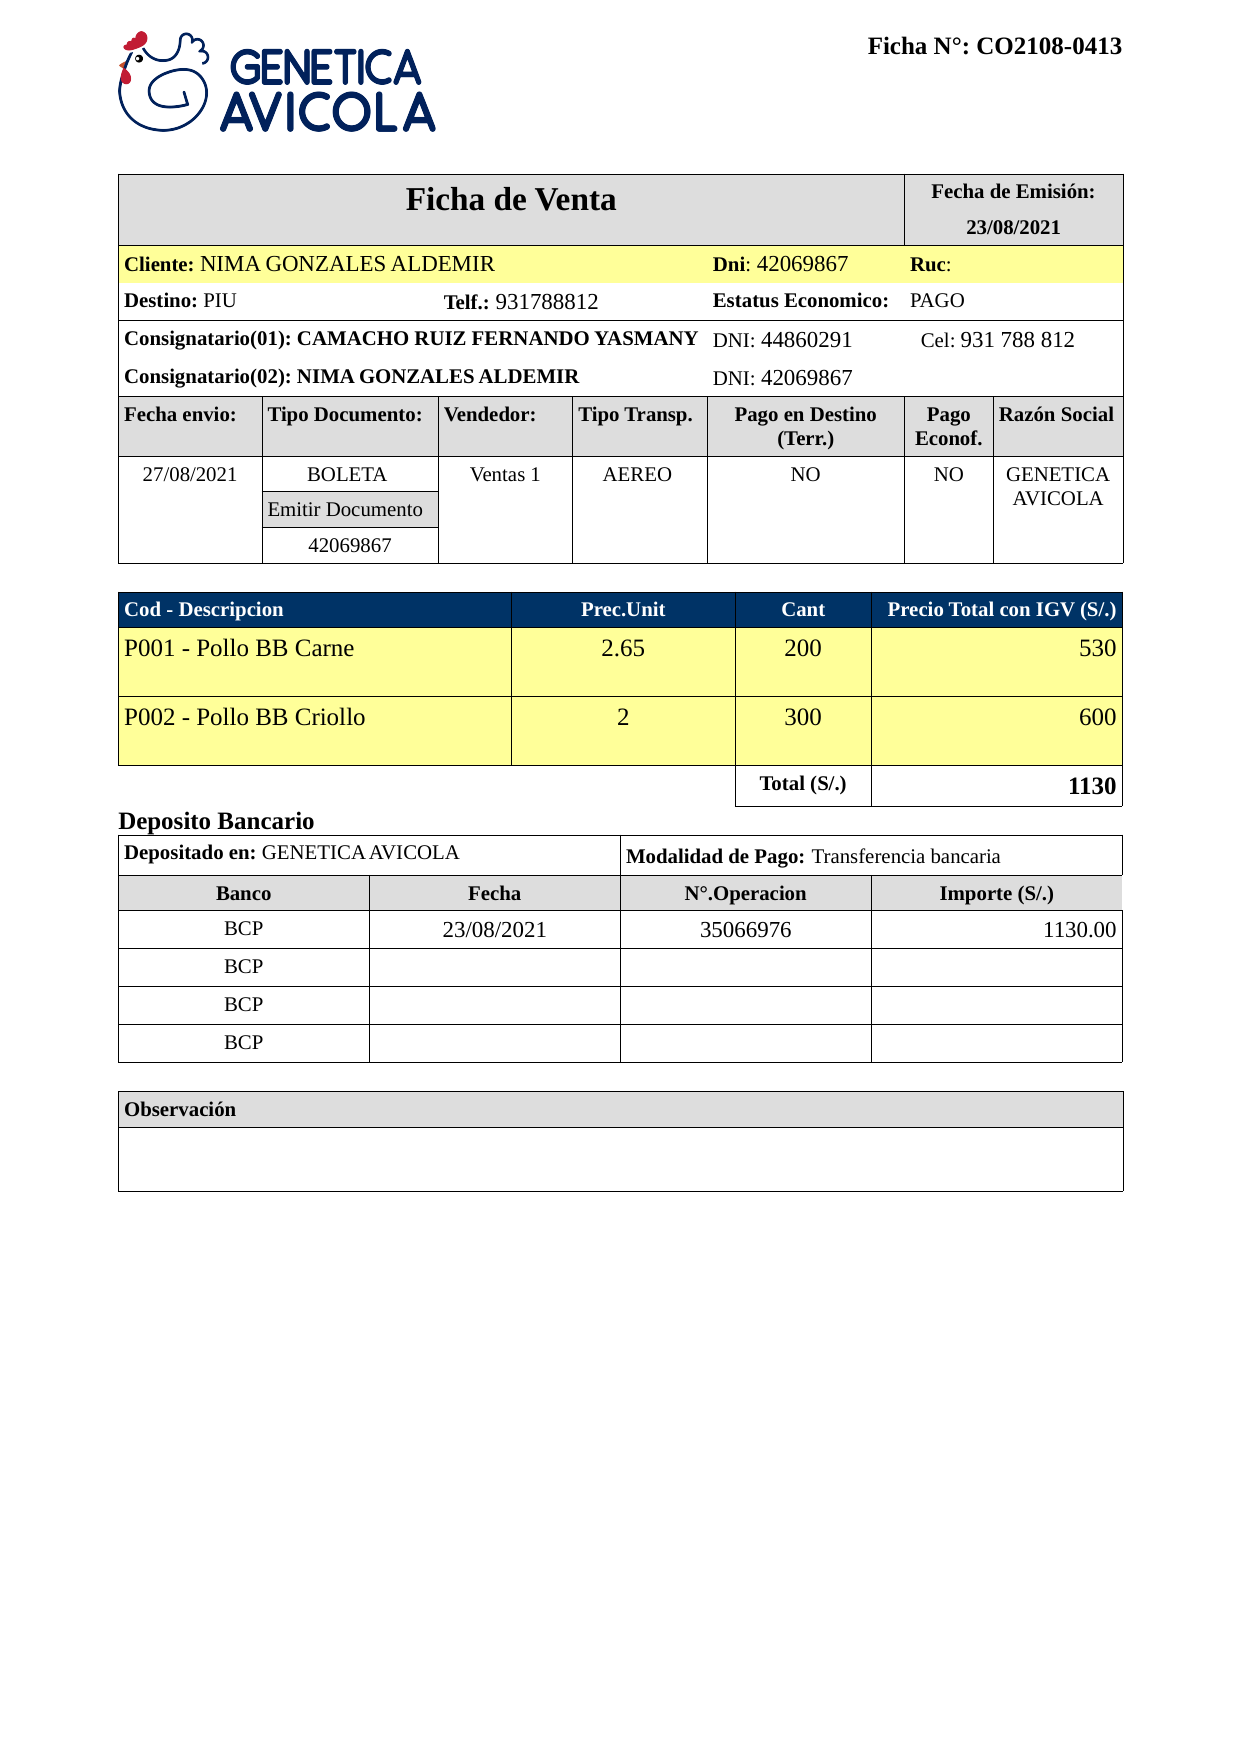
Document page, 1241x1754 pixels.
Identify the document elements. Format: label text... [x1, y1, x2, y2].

table_cell [370, 987, 620, 1024]
table_cell Dni: 42069867 [707, 246, 904, 283]
table_cell [511, 766, 735, 806]
table_cell BCP [119, 949, 369, 986]
table_cell GENETICA AVICOLA [994, 457, 1123, 563]
table_cell P002 - Pollo BB Criollo [119, 697, 511, 765]
table_cell P001 - Pollo BB Carne [119, 628, 511, 696]
table_cell DNI: 44860291 [707, 321, 915, 358]
table_cell 2 [512, 697, 735, 765]
table_cell [872, 949, 1122, 986]
text Deposito Bancario [118, 806, 1122, 834]
table_header Fecha de Emisión: [905, 175, 1123, 209]
table_cell Razón Social [994, 397, 1123, 456]
table_header Observación [119, 1092, 1123, 1127]
table_cell NO [708, 457, 904, 563]
table_cell Fecha [370, 876, 620, 910]
table_cell BOLETA [263, 457, 438, 491]
table_cell [872, 1025, 1122, 1062]
table_cell 1130.00 [872, 911, 1122, 948]
table_cell Emitir Documento [263, 492, 438, 527]
table_cell Pago en Destino (Terr.) [708, 397, 904, 456]
table_header Cant [736, 593, 871, 627]
table_cell Importe (S/.) [872, 876, 1122, 910]
table_cell [119, 1128, 1123, 1191]
table_cell DNI: 42069867 [707, 358, 1123, 396]
table_cell [621, 987, 871, 1024]
table_cell AEREO [573, 457, 707, 563]
table_cell PAGO [904, 283, 1123, 320]
table_cell 300 [736, 697, 871, 765]
table_cell [370, 949, 620, 986]
table_cell Total (S/.) [736, 766, 871, 806]
table_cell Consignatario(01): CAMACHO RUIZ FERNANDO YASMANY [119, 321, 707, 358]
table_cell NO [905, 457, 993, 563]
table_cell 2.65 [512, 628, 735, 696]
table_cell Telf.: 931788812 [438, 283, 707, 320]
table_header Depositado en: GENETICA AVICOLA [119, 836, 620, 875]
table_cell Estatus Economico: [707, 283, 904, 320]
table_cell Cel: 931 788 812 [915, 321, 1123, 358]
picture [118, 31, 436, 132]
table_cell Destino: PIU [119, 283, 438, 320]
table_cell Consignatario(02): NIMA GONZALES ALDEMIR [119, 358, 707, 396]
table_cell Vendedor: [439, 397, 572, 456]
table_cell Tipo Transp. [573, 397, 707, 456]
table_header Ficha de Venta [119, 175, 904, 245]
table_cell 35066976 [621, 911, 871, 948]
table_cell Ruc: [904, 246, 1123, 283]
table_header Cod - Descripcion [119, 593, 511, 627]
table_cell N°.Operacion [621, 876, 871, 910]
table_cell Cliente: NIMA GONZALES ALDEMIR [119, 246, 707, 283]
table_cell 23/08/2021 [905, 209, 1123, 245]
table_cell Fecha envio: [119, 397, 262, 456]
table_cell 530 [872, 628, 1122, 696]
table_cell Ventas 1 [439, 457, 572, 563]
table_cell BCP [119, 1025, 369, 1062]
table_cell Pago Econof. [905, 397, 993, 456]
table_cell 600 [872, 697, 1122, 765]
table_header Modalidad de Pago: Transferencia bancaria [621, 836, 1122, 875]
table_cell 200 [736, 628, 871, 696]
table_cell 42069867 [263, 528, 438, 563]
table_cell 1130 [872, 766, 1122, 806]
table_header Prec.Unit [512, 593, 735, 627]
table_cell [370, 1025, 620, 1062]
table_cell Tipo Documento: [263, 397, 438, 456]
table_cell 23/08/2021 [370, 911, 620, 948]
table_cell [872, 987, 1122, 1024]
table_cell BCP [119, 987, 369, 1024]
table_cell [621, 949, 871, 986]
table_cell [118, 766, 511, 806]
table_cell 27/08/2021 [119, 457, 262, 563]
table_header Precio Total con IGV (S/.) [872, 593, 1122, 627]
table_cell BCP [119, 911, 369, 948]
table_cell [621, 1025, 871, 1062]
table_cell Banco [119, 876, 369, 910]
